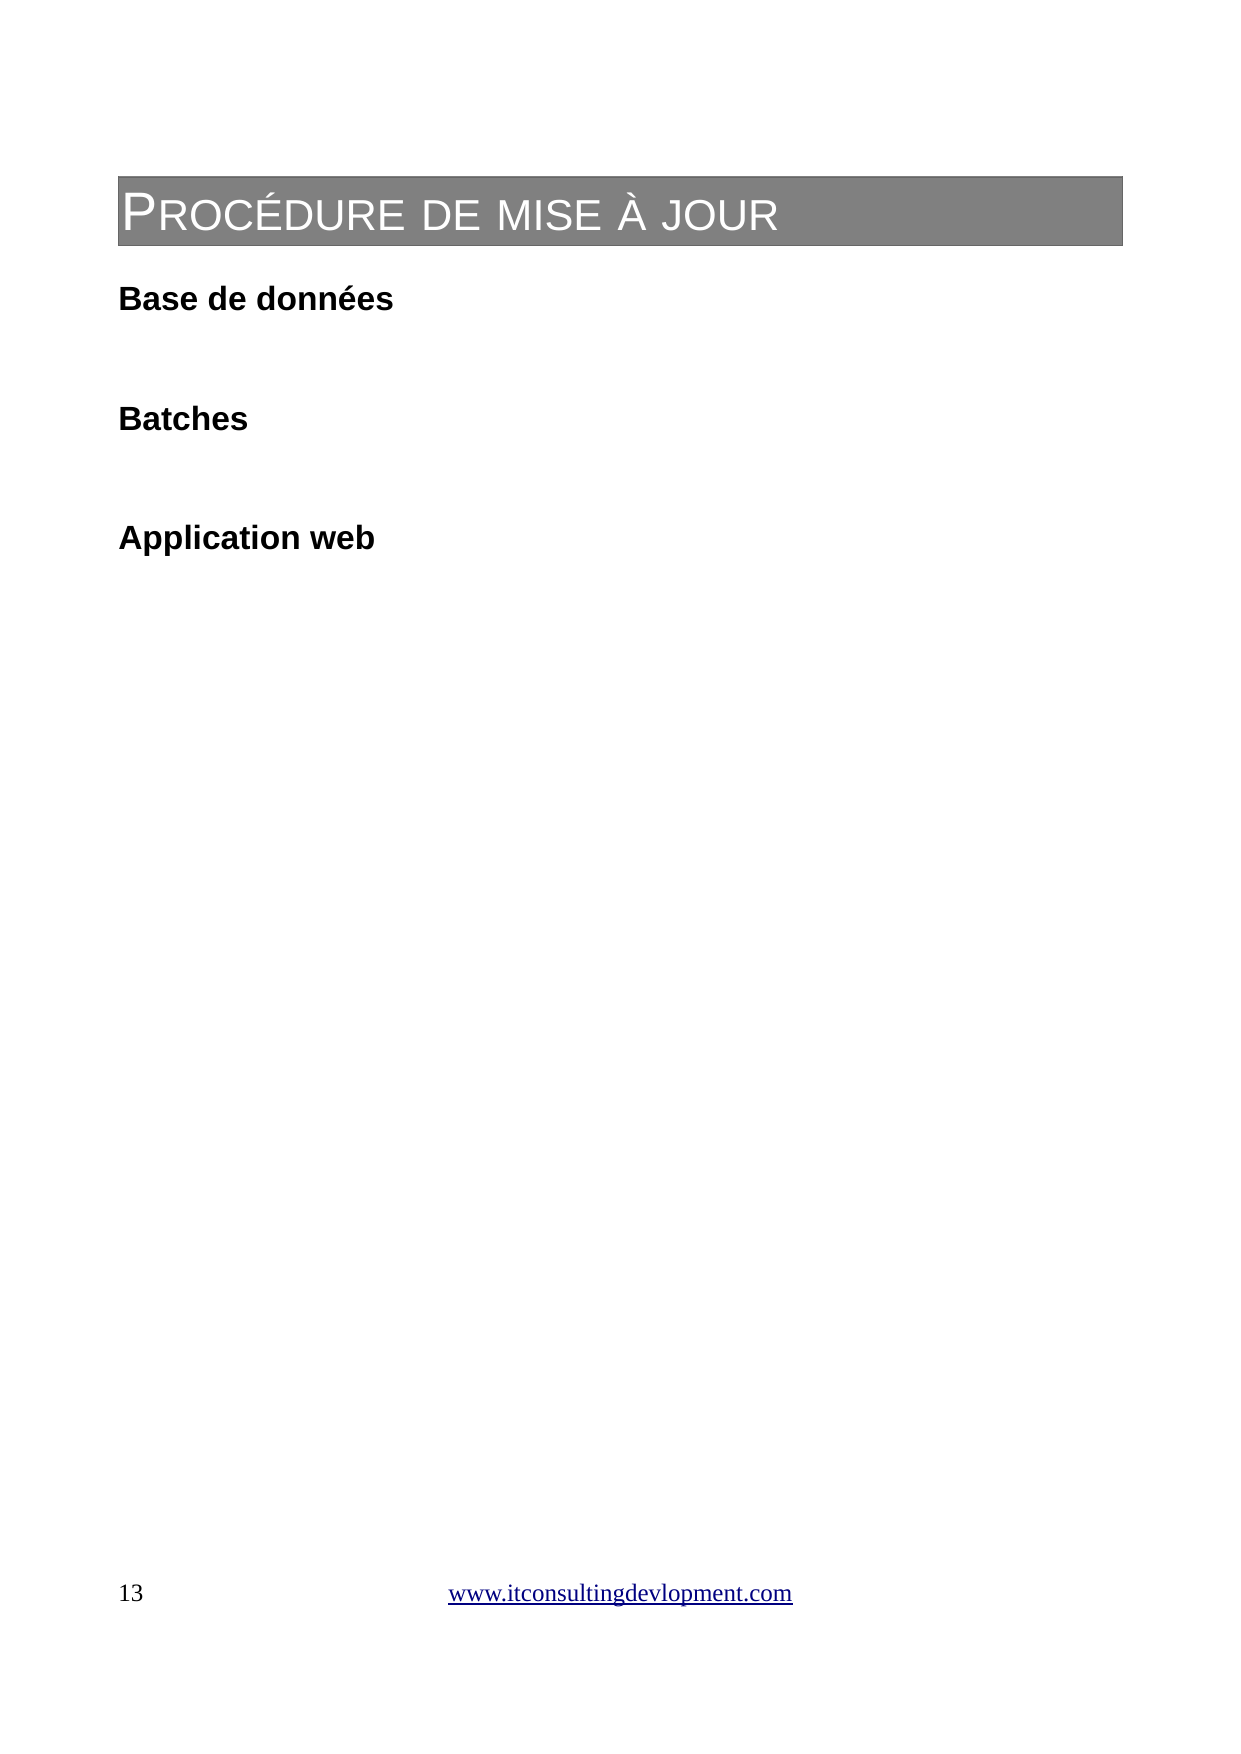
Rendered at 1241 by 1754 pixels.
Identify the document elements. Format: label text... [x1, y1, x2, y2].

subtitle Batches [118, 398, 1122, 437]
subtitle Application web [118, 518, 1122, 557]
subtitle Base de données [118, 279, 1122, 317]
subtitle Procédure de mise à jour [119, 178, 1122, 245]
